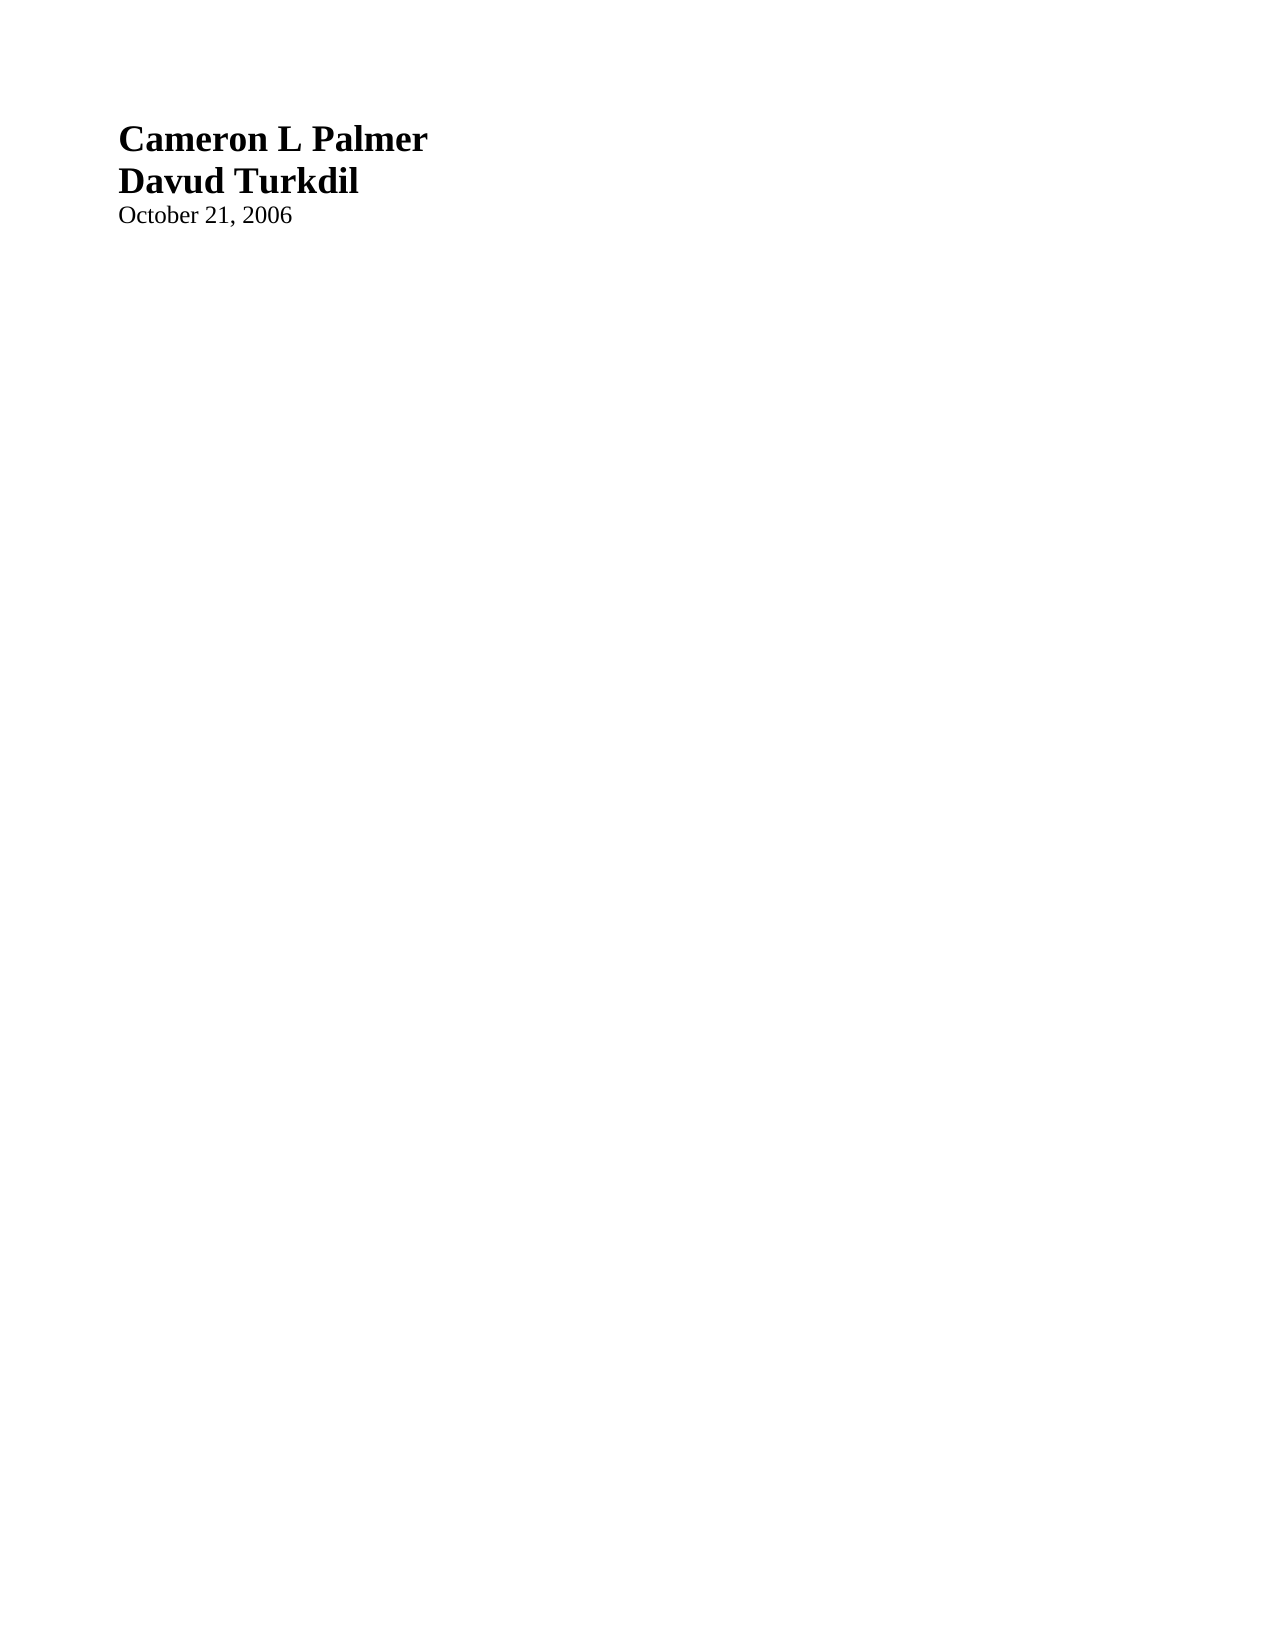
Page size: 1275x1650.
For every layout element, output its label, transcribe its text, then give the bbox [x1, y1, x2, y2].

text Davud Turkdil [118, 160, 1157, 201]
text October 21, 2006 [118, 201, 1157, 229]
text Cameron L Palmer [118, 118, 1157, 160]
